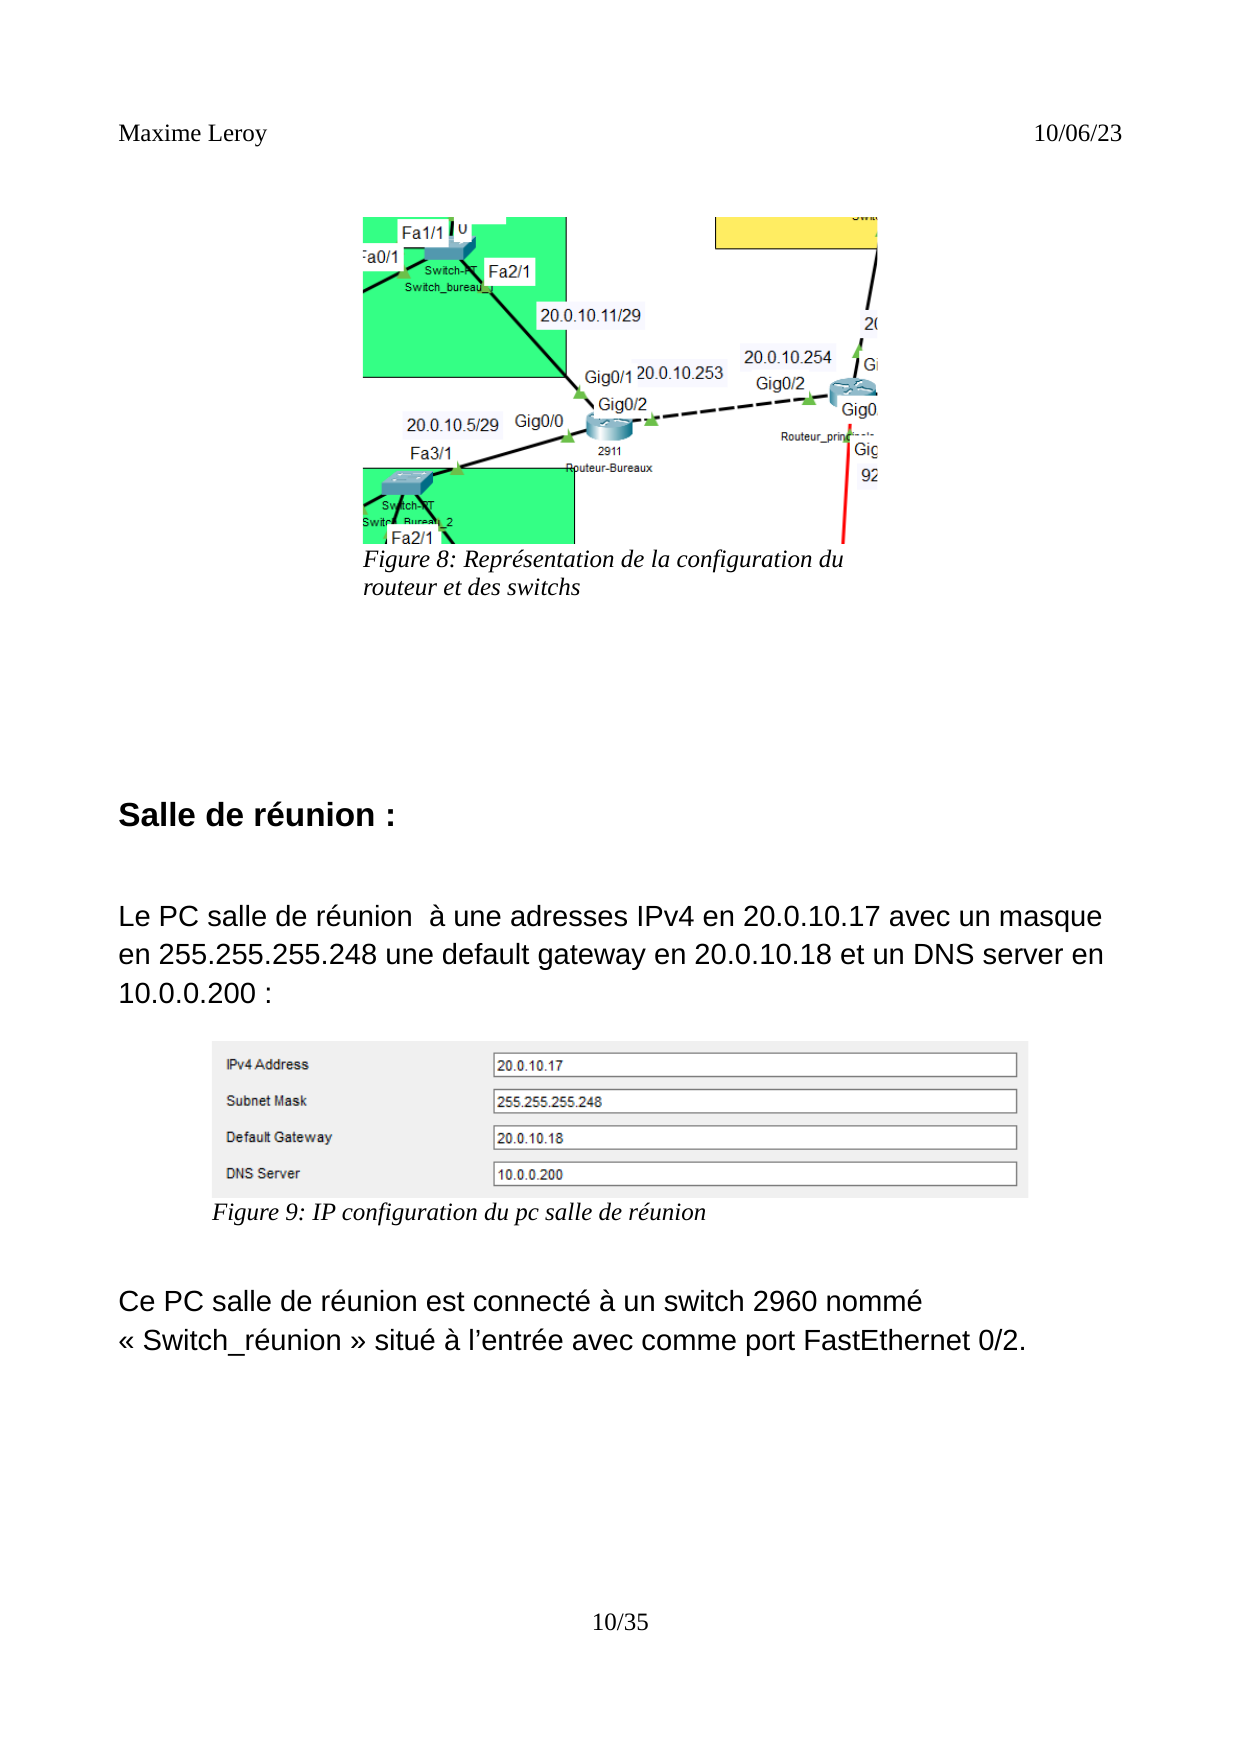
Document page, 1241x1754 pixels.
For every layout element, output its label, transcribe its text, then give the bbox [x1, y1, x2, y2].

subtitle Salle de réunion : [118, 795, 1122, 833]
picture [211, 1041, 1029, 1198]
text Ce PC salle de réunion est connecté à un switch 2960 nommé « Switch_réunion » situé à l’entrée avec comme port FastEthernet 0/2. [118, 1284, 1122, 1356]
text Figure 9: IP configuration du pc salle de réunion [212, 1198, 1028, 1226]
text Le PC salle de réunion à une adresses IPv4 en 20.0.10.17 avec un masque en 255.255.255.248 une default gateway en 20.0.10.18 et un DNS server en 10.0.0.200 : [118, 899, 1122, 1009]
text Figure 8: Représentation de la configuration du routeur et des switchs [363, 544, 877, 601]
picture [362, 217, 878, 544]
